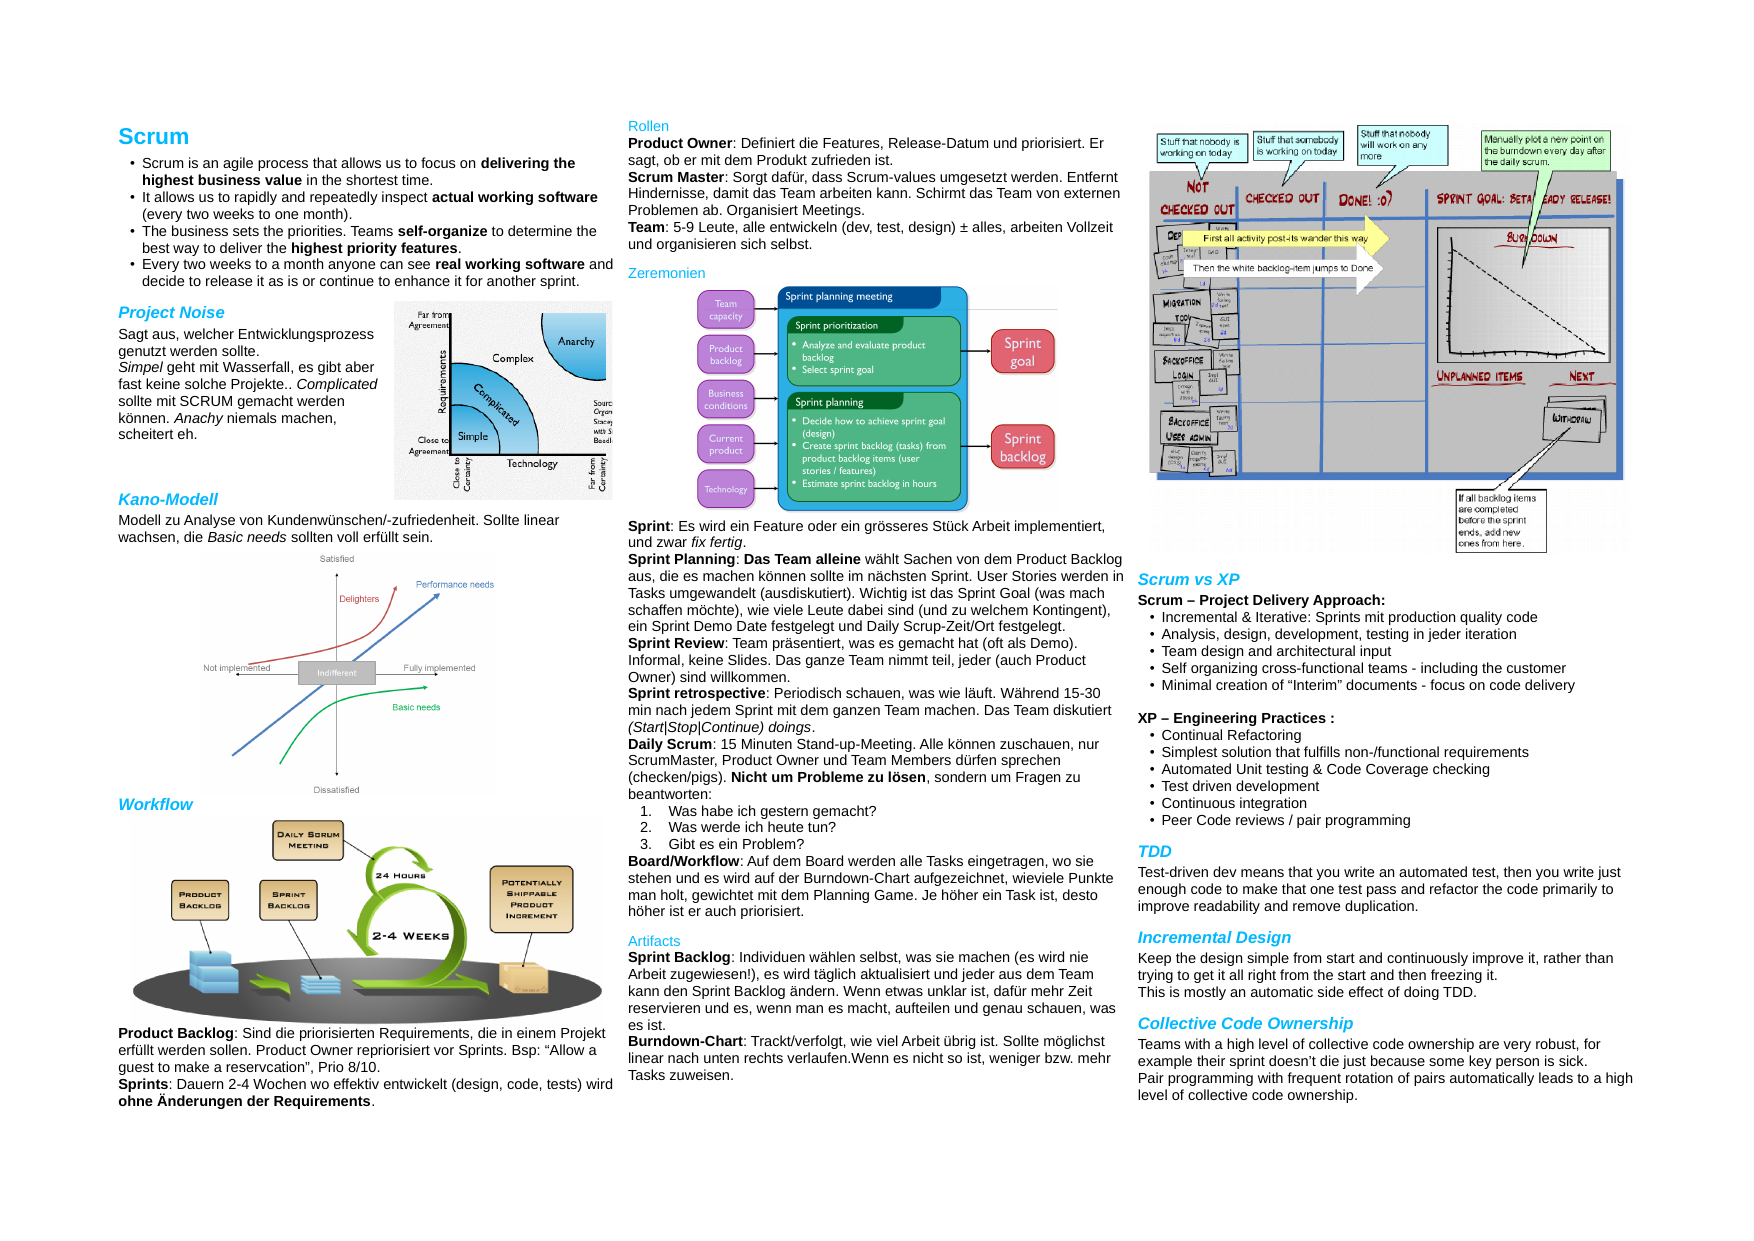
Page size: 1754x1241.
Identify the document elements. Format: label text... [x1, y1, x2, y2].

text Sagt aus, welcher Entwicklungsprozess genutzt werden sollte. [118, 325, 394, 359]
text Sprint: Es wird ein Feature oder ein grösseres Stück Arbeit implementiert, und zwar fix fertig. [628, 517, 1126, 551]
text Test-driven dev means that you write an automated test, then you write just enough code to make that one test pass and refactor the code primarily to improve readability and remove duplication. [1138, 864, 1636, 914]
subtitle Scrum [118, 123, 616, 149]
text This is mostly an automatic side effect of doing TDD. [1138, 983, 1636, 1000]
subtitle Artifacts [628, 932, 1126, 949]
list Incremental & Iterative: Sprints mit production quality code [1149, 609, 1636, 626]
text Product Backlog: Sind die priorisierten Requirements, die in einem Projekt erfüllt werden sollen. Product Owner repriorisiert vor Sprints. Bsp: “Allow a guest to make a reservcation”, Prio 8/10. [118, 817, 616, 1076]
text Modell zu Analyse von Kundenwünschen/-zufriedenheit. Sollte linear wachsen, die Basic needs sollten voll erfüllt sein. [118, 512, 616, 546]
subtitle Kano-Modell [118, 490, 616, 509]
text Product Owner: Definiert die Features, Release-Datum und priorisiert. Er sagt, ob er mit dem Produkt zufrieden ist. [628, 135, 1126, 168]
text Board/Workflow: Auf dem Board werden alle Tasks eingetragen, wo sie stehen und es wird auf der Burndown-Chart aufgezeichnet, wieviele Punkte man holt, gewichtet mit dem Planning Game. Je höher ein Task ist, desto höher ist er auch priorisiert. [628, 853, 1126, 920]
text Sprint Planning: Das Team alleine wählt Sachen von dem Product Backlog aus, die es machen können sollte im nächsten Sprint. User Stories werden in Tasks umgewandelt (ausdiskutiert). Wichtig ist das Sprint Goal (was mach schaffen möchte), wie viele Leute dabei sind (und zu welchem Kontingent), ein Sprint Demo Date festgelegt und Daily Scrup-Zeit/Ort festgelegt. [628, 551, 1126, 635]
text Daily Scrum: 15 Minuten Stand-up-Meeting. Alle können zuschauen, nur ScrumMaster, Product Owner und Team Members dürfen sprechen (checken/pigs). Nicht um Probleme zu lösen, sondern um Fragen zu beantworten: [628, 735, 1126, 802]
list Simplest solution that fulfills non-/functional requirements [1149, 744, 1636, 761]
list It allows us to rapidly and repeatedly inspect actual working software (every two weeks to one month). [130, 189, 616, 222]
subtitle Project Noise [118, 303, 394, 322]
text Teams with a high level of collective code ownership are very robust, for example their sprint doesn’t die just because some key person is sick. [1138, 1036, 1636, 1069]
list Was habe ich gestern gemacht? [640, 802, 1126, 819]
subtitle TDD [1138, 842, 1636, 861]
text Sprints: Dauern 2-4 Wochen wo effektiv entwickelt (design, code, tests) wird ohne Änderungen der Requirements. [118, 1076, 616, 1109]
list The business sets the priorities. Teams self-organize to determine the best way to deliver the highest priority features. [130, 222, 616, 256]
text Keep the design simple from start and continuously improve it, rather than trying to get it all right from the start and then freezing it. [1138, 950, 1636, 983]
subtitle Incremental Design [1138, 928, 1636, 947]
text Pair programming with frequent rotation of pairs automatically leads to a high level of collective code ownership. [1138, 1069, 1636, 1103]
picture [661, 270, 667, 278]
list Every two weeks to a month anyone can see real working software and decide to release it as is or continue to enhance it for another sprint. [130, 256, 616, 290]
picture [696, 285, 1058, 513]
list Test driven development [1149, 777, 1636, 794]
list Was werde ich heute tun? [640, 819, 1126, 836]
list Analysis, design, development, testing in jeder iteration [1149, 626, 1636, 643]
text Team: 5-9 Leute, alle entwickeln (dev, test, design) ± alles, arbeiten Vollzeit und organisieren sich selbst. [628, 219, 1126, 252]
subtitle Collective Code Ownership [1138, 1014, 1636, 1033]
text Simpel geht mit Wasserfall, es gibt aber fast keine solche Projekte.. Complicated sollte mit SCRUM gemacht werden können. Anachy niemals machen, scheitert eh. [118, 359, 394, 443]
subtitle Rollen [628, 118, 1126, 135]
text Sprint retrospective: Periodisch schauen, was wie läuft. Während 15-30 min nach jedem Sprint mit dem ganzen Team machen. Das Team diskutiert (Start|Stop|Continue) doings. [628, 685, 1126, 735]
text XP – Engineering Practices : [1138, 710, 1636, 727]
list Continuous integration [1149, 794, 1636, 811]
text Sprint Backlog: Individuen wählen selbst, was sie machen (es wird nie Arbeit zugewiesen!), es wird täglich aktualisiert und jeder aus dem Team kann den Sprint Backlog ändern. Wenn etwas unklar ist, dafür mehr Zeit reservieren und es, wenn man es macht, aufteilen und genau schauen, was es ist. [628, 949, 1126, 1033]
text Burndown-Chart: Trackt/verfolgt, wie viel Arbeit übrig ist. Sollte möglichst linear nach unten rechts verlaufen.Wenn es nicht so ist, weniger bzw. mehr Tasks zuweisen. [628, 1033, 1126, 1083]
list Automated Unit testing & Code Coverage checking [1149, 761, 1636, 777]
text Sprint Review: Team präsentiert, was es gemacht hat (oft als Demo). Informal, keine Slides. Das ganze Team nimmt teil, jeder (auch Product Owner) sind willkommen. [628, 635, 1126, 685]
list Peer Code reviews / pair programming [1149, 811, 1636, 828]
subtitle Workflow [118, 559, 616, 814]
list Scrum is an agile process that allows us to focus on delivering the highest business value in the shortest time. [130, 155, 616, 189]
text Scrum Master: Sorgt dafür, dass Scrum-values umgesetzt werden. Entfernt Hindernisse, damit das Team arbeiten kann. Schirmt das Team von externen Problemen ab. Organisiert Meetings. [628, 168, 1126, 219]
picture [394, 301, 613, 500]
list Continual Refactoring [1149, 727, 1636, 744]
list Self organizing cross-functional teams - including the customer [1149, 659, 1636, 676]
subtitle Zeremonien [628, 265, 1126, 282]
picture [130, 817, 605, 1026]
text Scrum – Project Delivery Approach: [1138, 592, 1636, 609]
picture [664, 937, 673, 944]
picture [198, 550, 498, 796]
list Gibt es ein Problem? [640, 836, 1126, 853]
picture [1137, 124, 1634, 557]
list Minimal creation of “Interim” documents - focus on code delivery [1149, 676, 1636, 693]
list Team design and architectural input [1149, 643, 1636, 659]
subtitle Scrum vs XP [1138, 570, 1636, 589]
